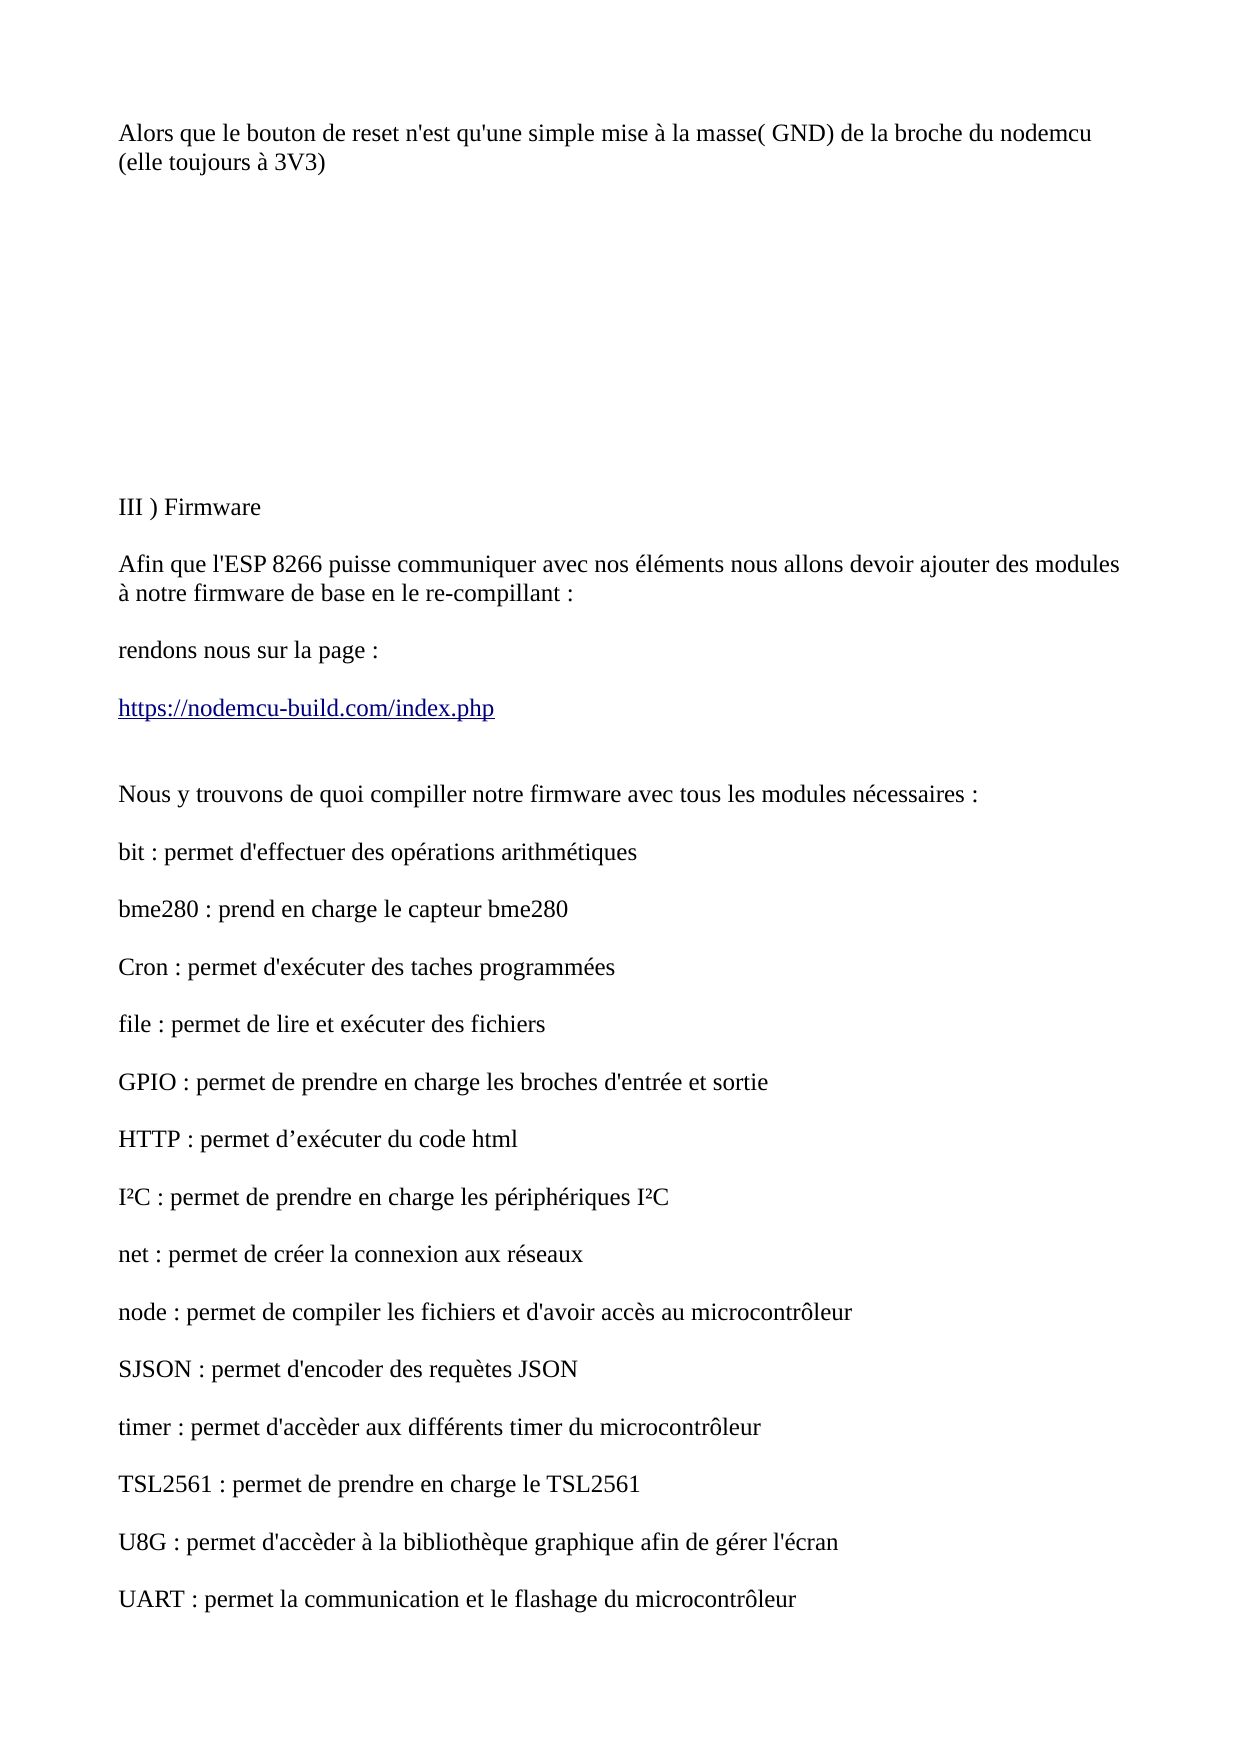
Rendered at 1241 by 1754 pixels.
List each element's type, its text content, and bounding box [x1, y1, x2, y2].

text Nous y trouvons de quoi compiller notre firmware avec tous les modules nécessaires : [118, 779, 1122, 808]
text III ) Firmware Afin que l'ESP 8266 puisse communiquer avec nos éléments nous allons devoir ajouter des modules à notre firmware de base en le re-compillant : [118, 492, 1122, 607]
text SJSON : permet d'encoder des requètes JSON [118, 1354, 1122, 1383]
text U8G : permet d'accèder à la bibliothèque graphique afin de gérer l'écran [118, 1527, 1122, 1556]
text node : permet de compiler les fichiers et d'avoir accès au microcontrôleur [118, 1297, 1122, 1326]
text Cron : permet d'exécuter des taches programmées [118, 952, 1122, 981]
text TSL2561 : permet de prendre en charge le TSL2561 [118, 1469, 1122, 1498]
text https://nodemcu-build.com/index.php [118, 693, 1122, 722]
text UART : permet la communication et le flashage du microcontrôleur [118, 1584, 1122, 1613]
text GPIO : permet de prendre en charge les broches d'entrée et sortie [118, 1067, 1122, 1096]
text bit : permet d'effectuer des opérations arithmétiques [118, 837, 1122, 866]
text Alors que le bouton de reset n'est qu'une simple mise à la masse( GND) de la broche du nodemcu (elle toujours à 3V3) [118, 118, 1122, 176]
text timer : permet d'accèder aux différents timer du microcontrôleur [118, 1412, 1122, 1441]
text file : permet de lire et exécuter des fichiers [118, 1009, 1122, 1038]
text HTTP : permet d’exécuter du code html [118, 1124, 1122, 1153]
text bme280 : prend en charge le capteur bme280 [118, 894, 1122, 923]
text I²C : permet de prendre en charge les périphériques I²C [118, 1182, 1122, 1211]
text net : permet de créer la connexion aux réseaux [118, 1239, 1122, 1268]
text rendons nous sur la page : [118, 636, 1122, 664]
